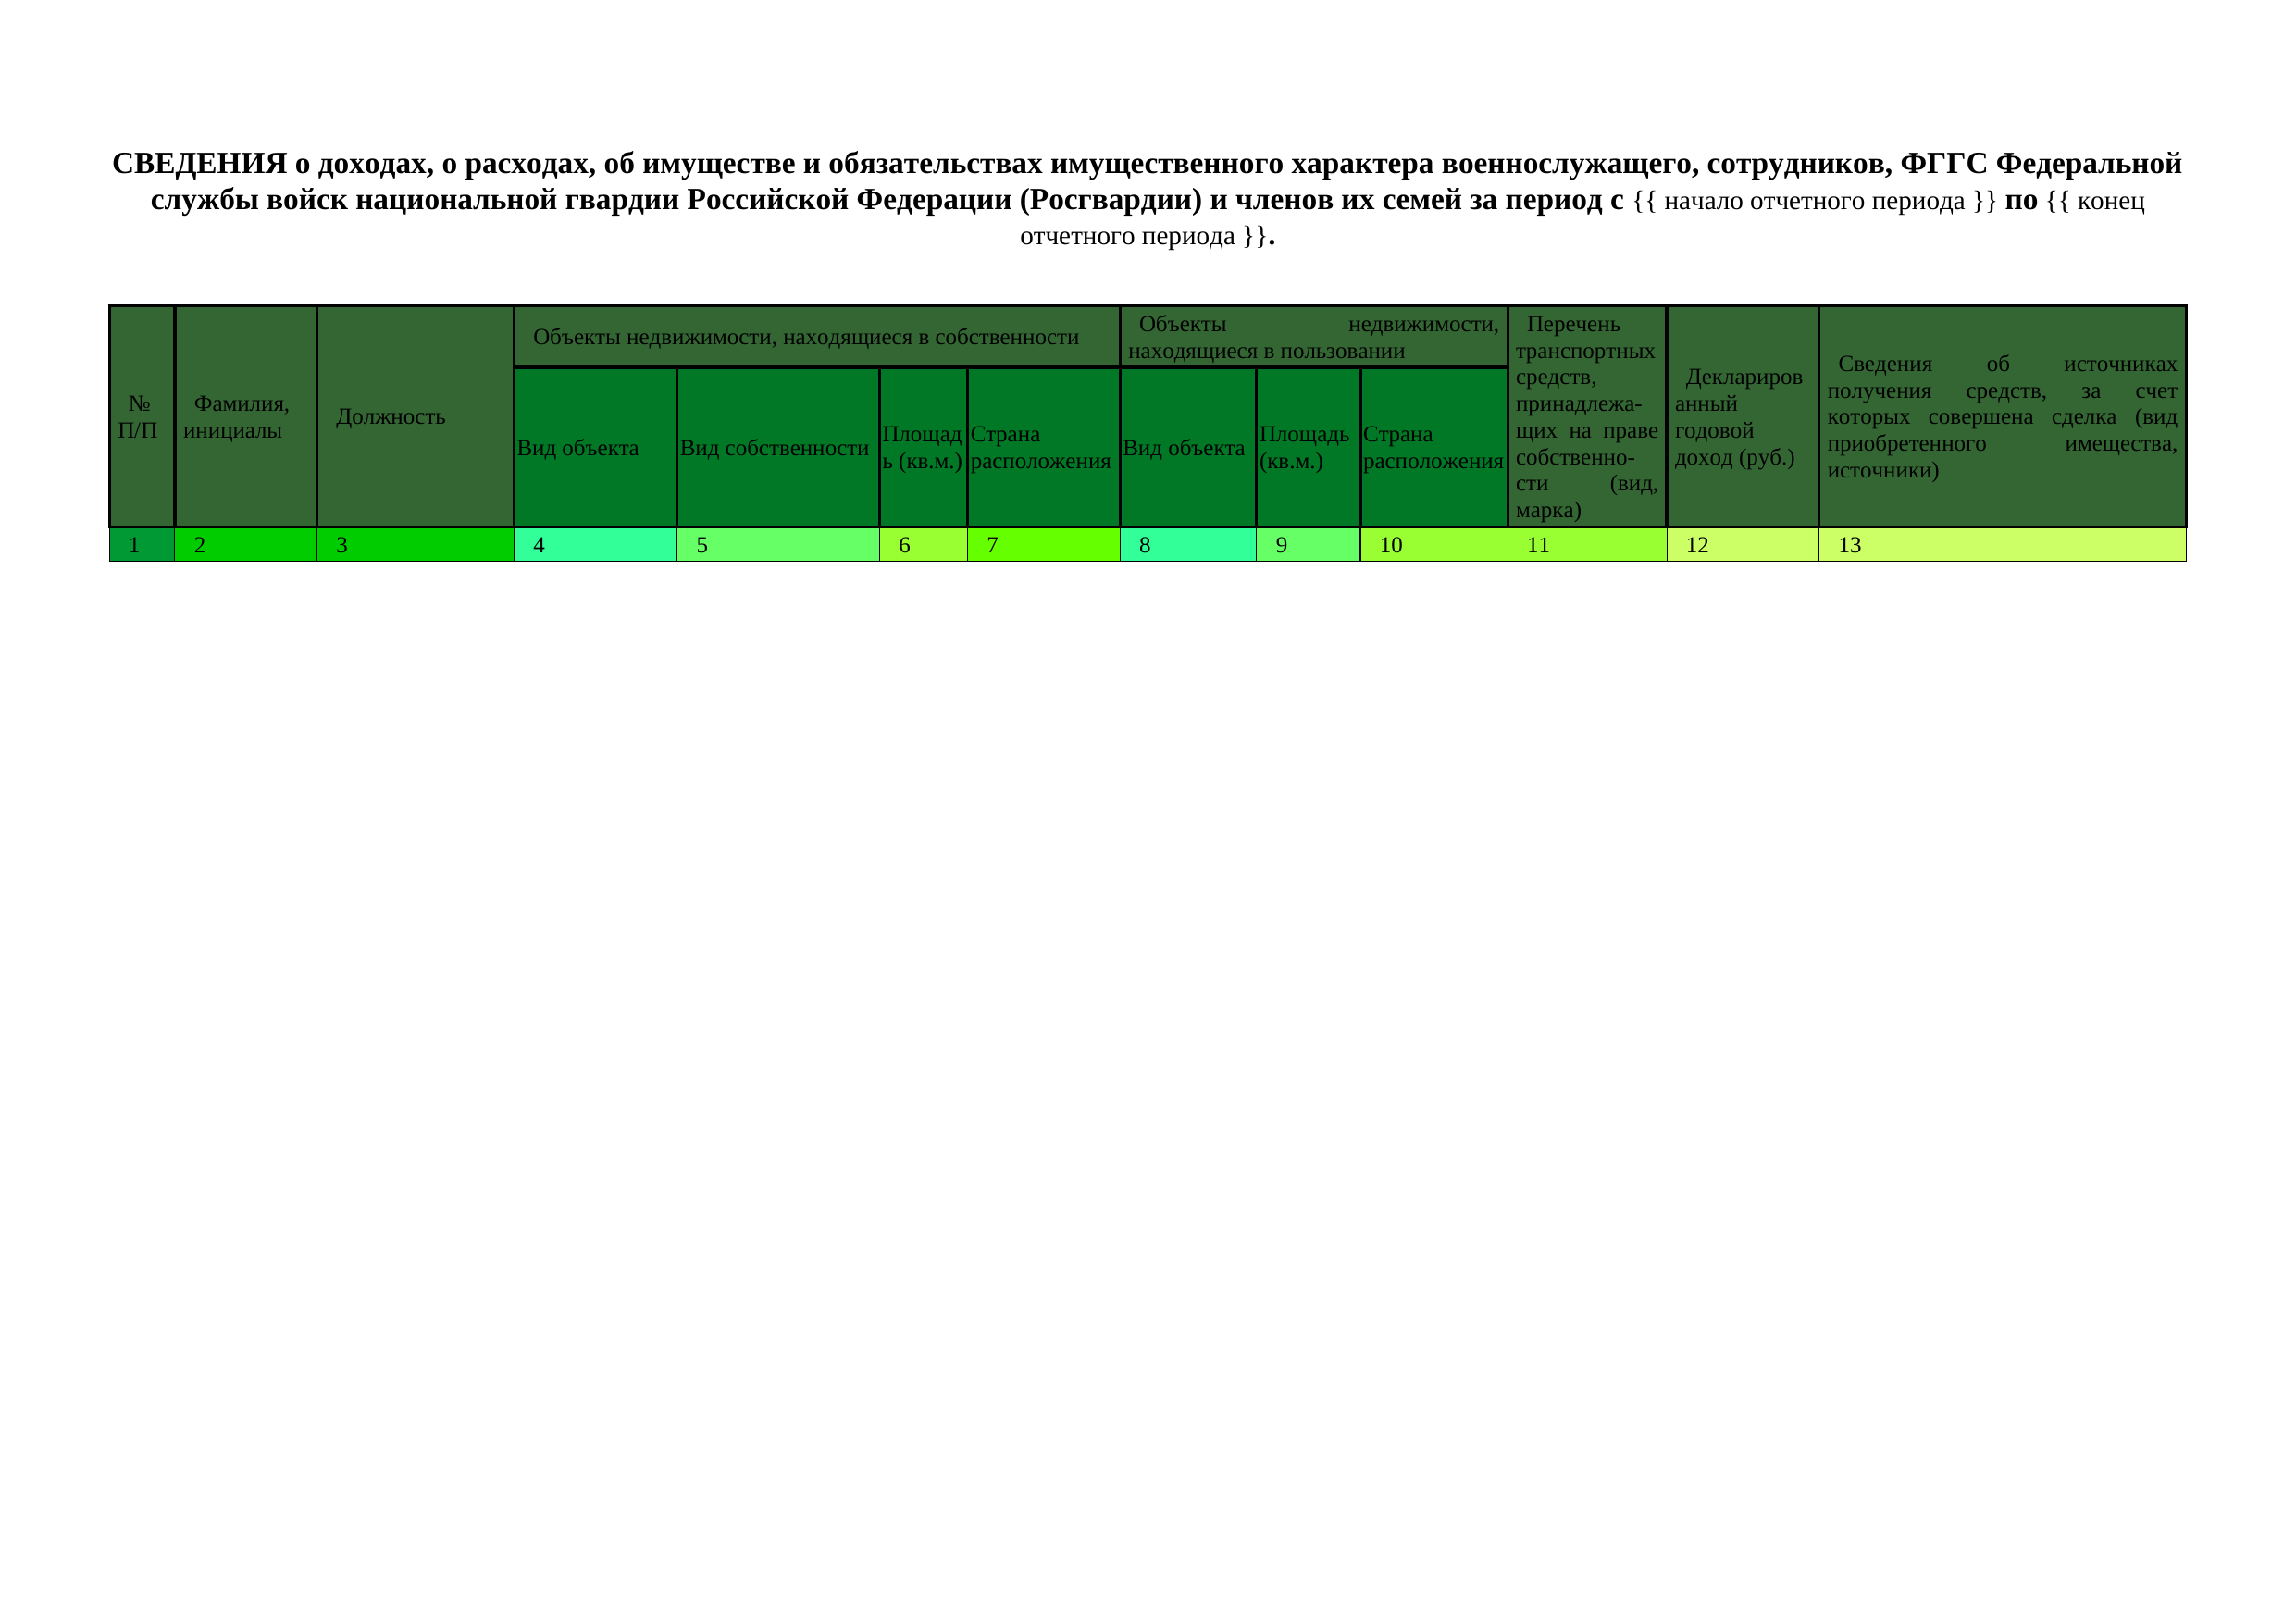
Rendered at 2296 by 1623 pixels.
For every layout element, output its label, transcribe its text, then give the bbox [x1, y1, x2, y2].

table_cell 1 [110, 528, 174, 561]
table_cell Страна расположения [1362, 369, 1507, 526]
table_cell 9 [1257, 528, 1359, 561]
table_header № П/П [111, 307, 173, 526]
table_cell 10 [1361, 528, 1508, 561]
table_cell 7 [968, 528, 1120, 561]
table_cell Страна расположения [969, 369, 1119, 526]
table_header Объекты недвижимости, находящиеся в пользовании [1122, 307, 1507, 365]
table_cell 6 [880, 528, 967, 561]
table_header Декларированный годовой доход (руб.) [1669, 307, 1818, 526]
table_header Объекты недвижимости, находящиеся в собственности [515, 307, 1119, 365]
text СВЕДЕНИЯ о доходах, о расходах, об имуществе и обязательствах имущественного характера военнослужащего, сотрудников, ФГГС Федеральной службы войск национальной гвардии Российской Федерации (Росгвардии) и членов их семей за период с {{ начало отчетного периода }} по {{ конец отчетного периода }}. [109, 144, 2186, 251]
table_cell 12 [1668, 528, 1818, 561]
table_header Должность [318, 307, 513, 526]
table_cell Вид объекта [515, 369, 676, 526]
table_cell 13 [1819, 528, 2186, 561]
table_cell 2 [175, 528, 316, 561]
table_cell 11 [1508, 528, 1667, 561]
table_cell Площадь (кв.м.) [1258, 369, 1359, 526]
table_cell 4 [515, 528, 676, 561]
table_cell 8 [1121, 528, 1256, 561]
table_cell Площадь (кв.м.) [881, 369, 966, 526]
table_cell Вид собственности [678, 369, 878, 526]
table_header Перечень транспортных средств, принадлежа-щих на праве собственно-сти (вид, марка) [1509, 307, 1665, 526]
table_header Фамилия, инициалы [177, 307, 316, 526]
table_cell Вид объекта [1122, 369, 1255, 526]
table_header Сведения об источниках получения средств, за счет которых совершена сделка (вид приобретенного имещества, источники) [1820, 307, 2185, 526]
table_cell 3 [317, 528, 514, 561]
table_cell 5 [677, 528, 879, 561]
